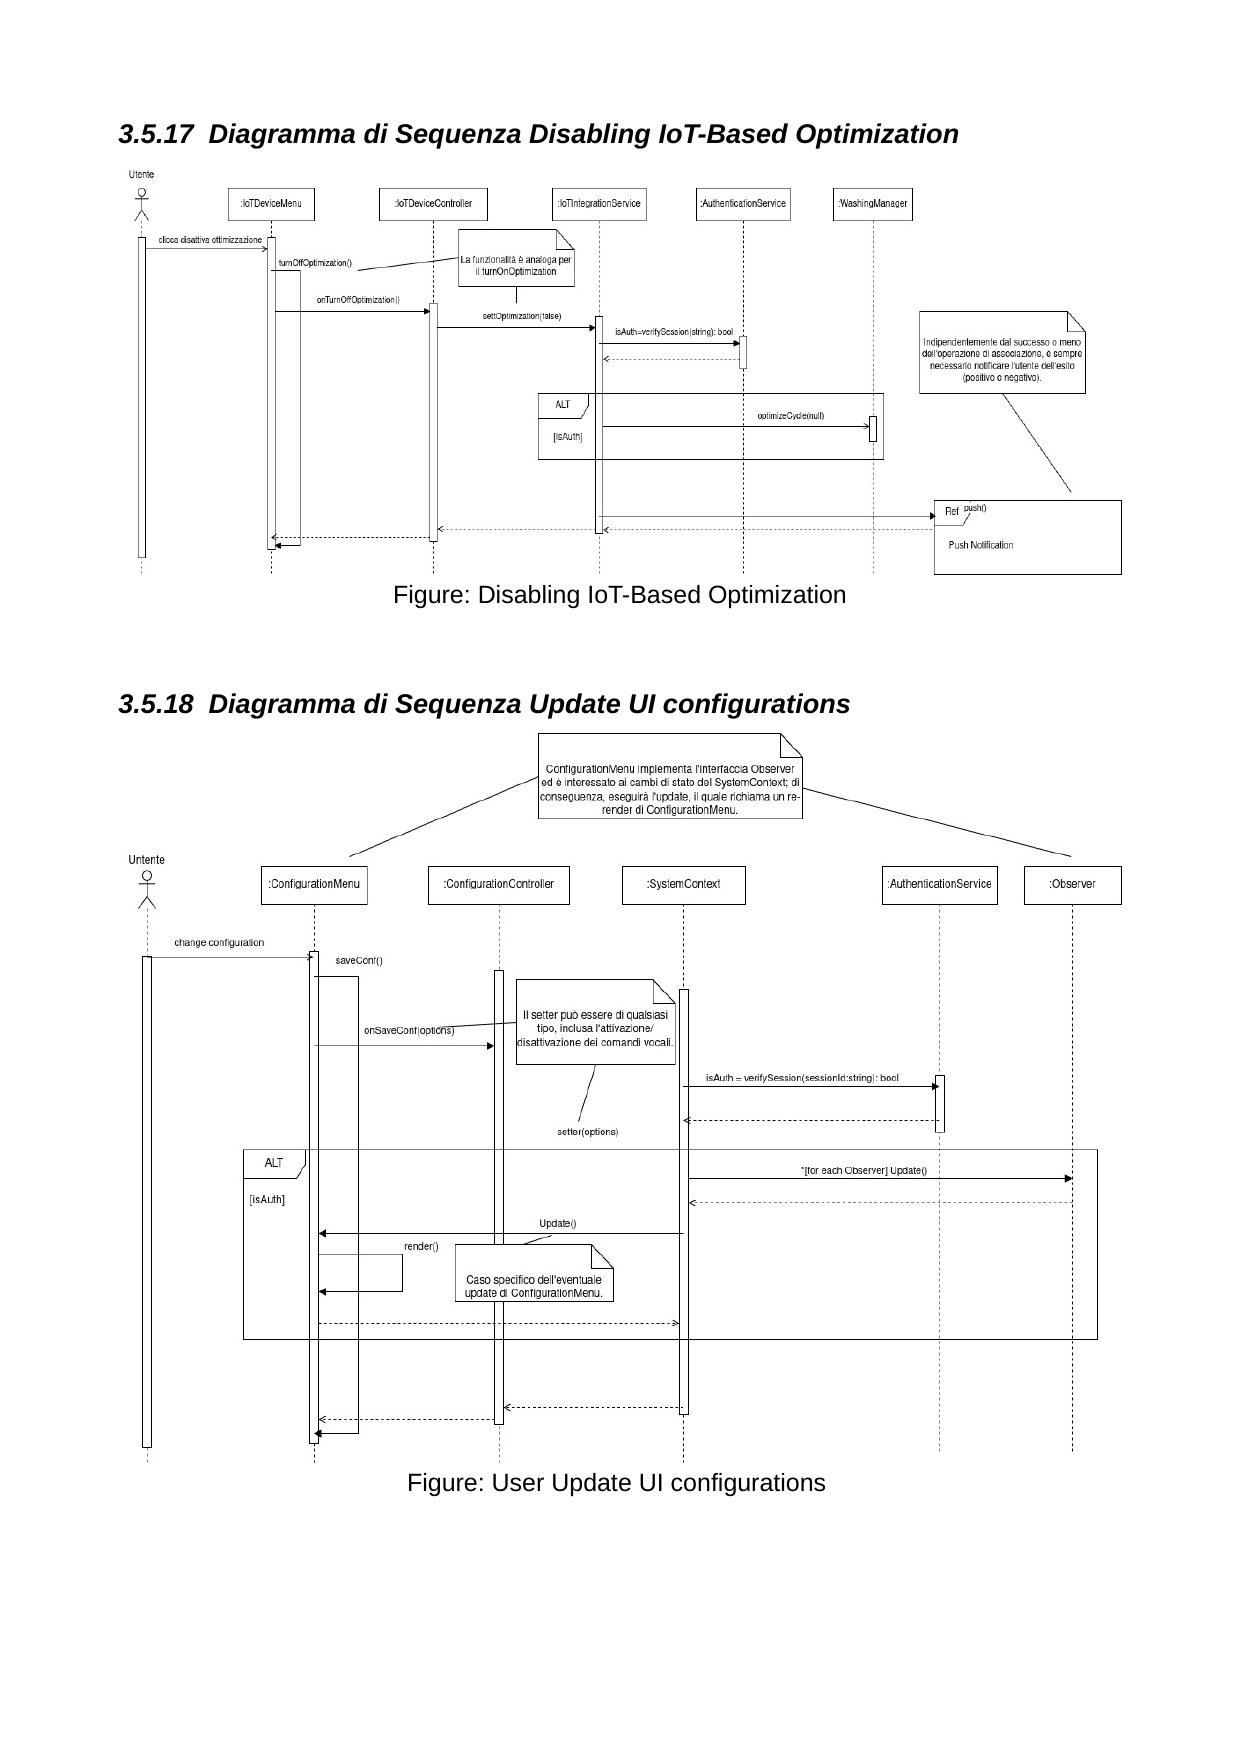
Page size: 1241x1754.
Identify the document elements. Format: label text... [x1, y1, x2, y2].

picture [118, 731, 1123, 1464]
text Figure: Disabling IoT-Based Optimization [118, 576, 1122, 609]
subtitle 3.5.18 Diagramma di Sequenza Update UI configurations [118, 688, 1122, 719]
picture [118, 161, 1123, 576]
subtitle 3.5.17 Diagramma di Sequenza Disabling IoT-Based Optimization [118, 118, 1122, 149]
text Figure: User Update UI configurations [118, 1464, 1122, 1497]
